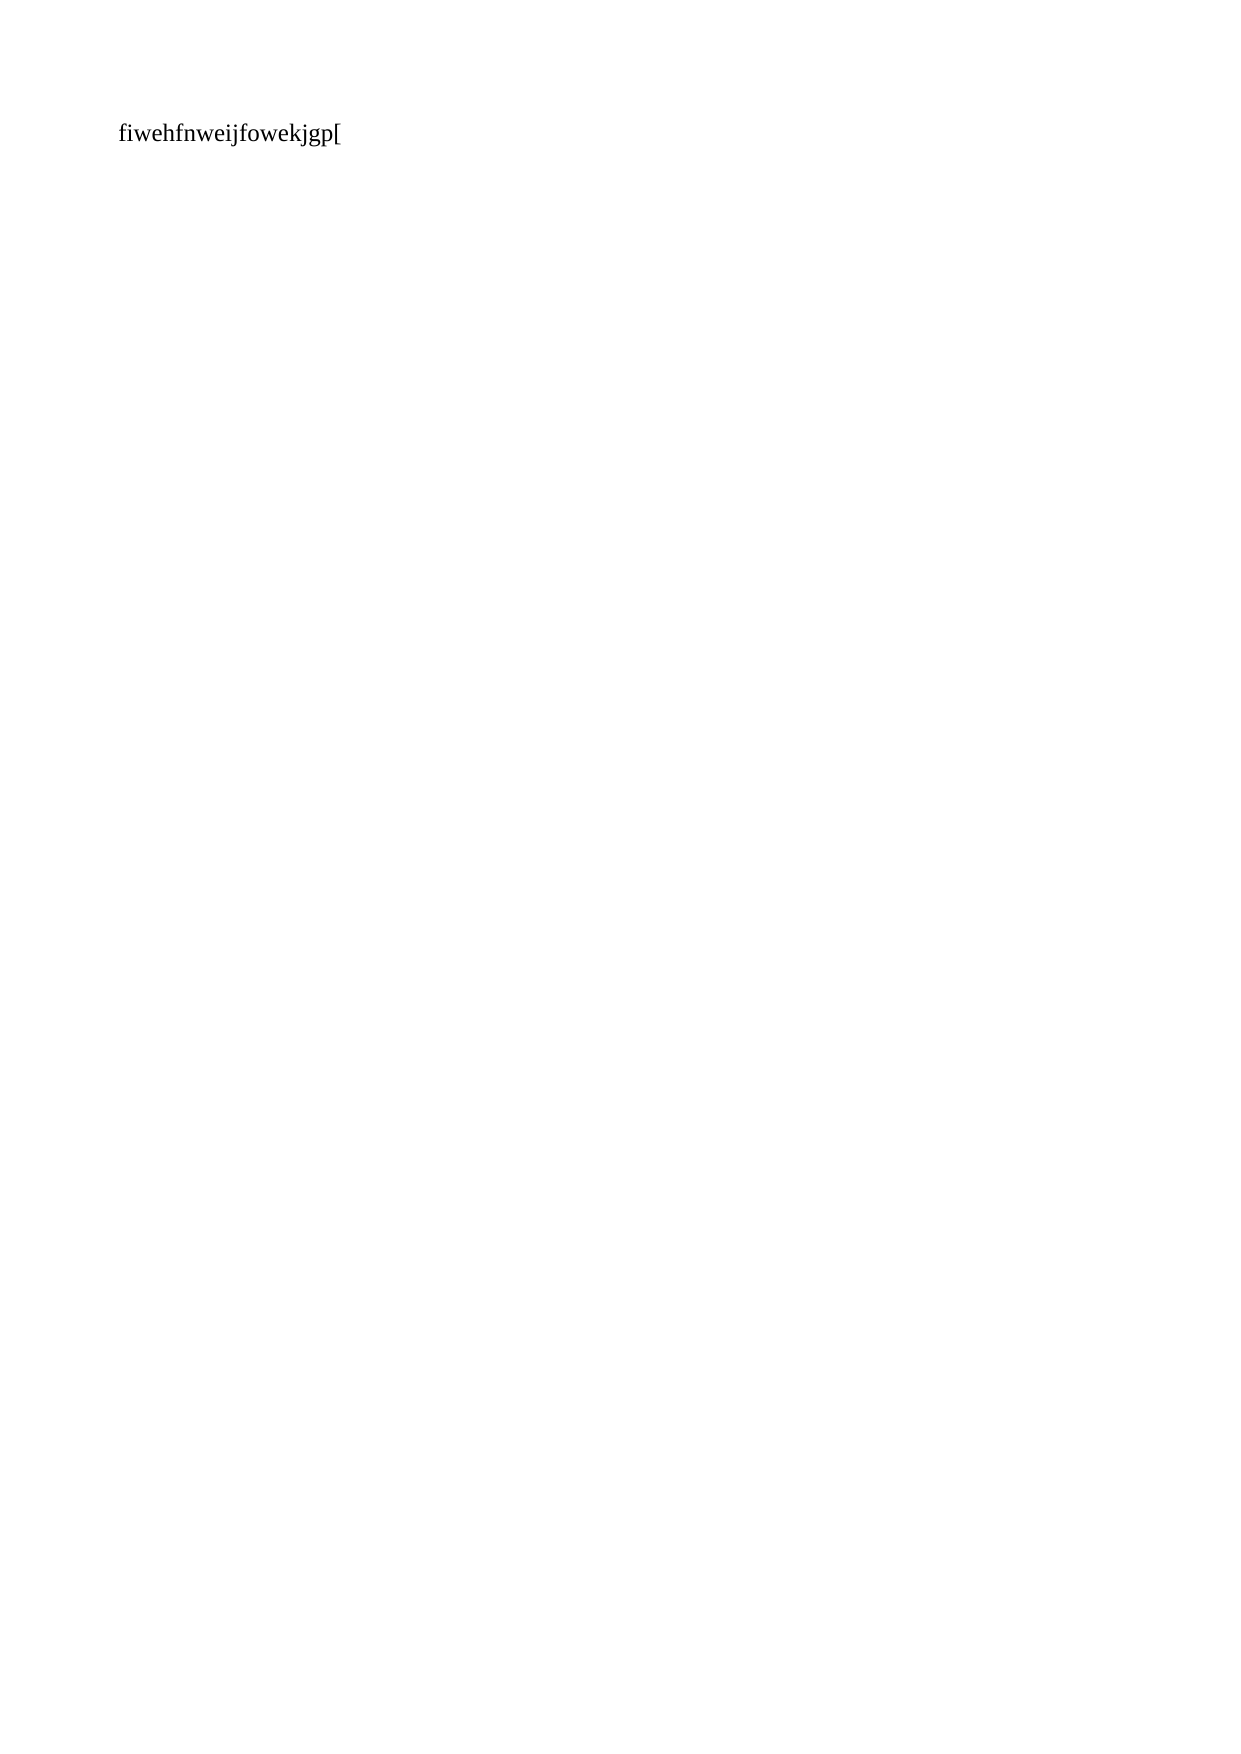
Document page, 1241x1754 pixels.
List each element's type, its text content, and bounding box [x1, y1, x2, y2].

text fiwehfnweijfowekjgp[ [118, 118, 1122, 147]
